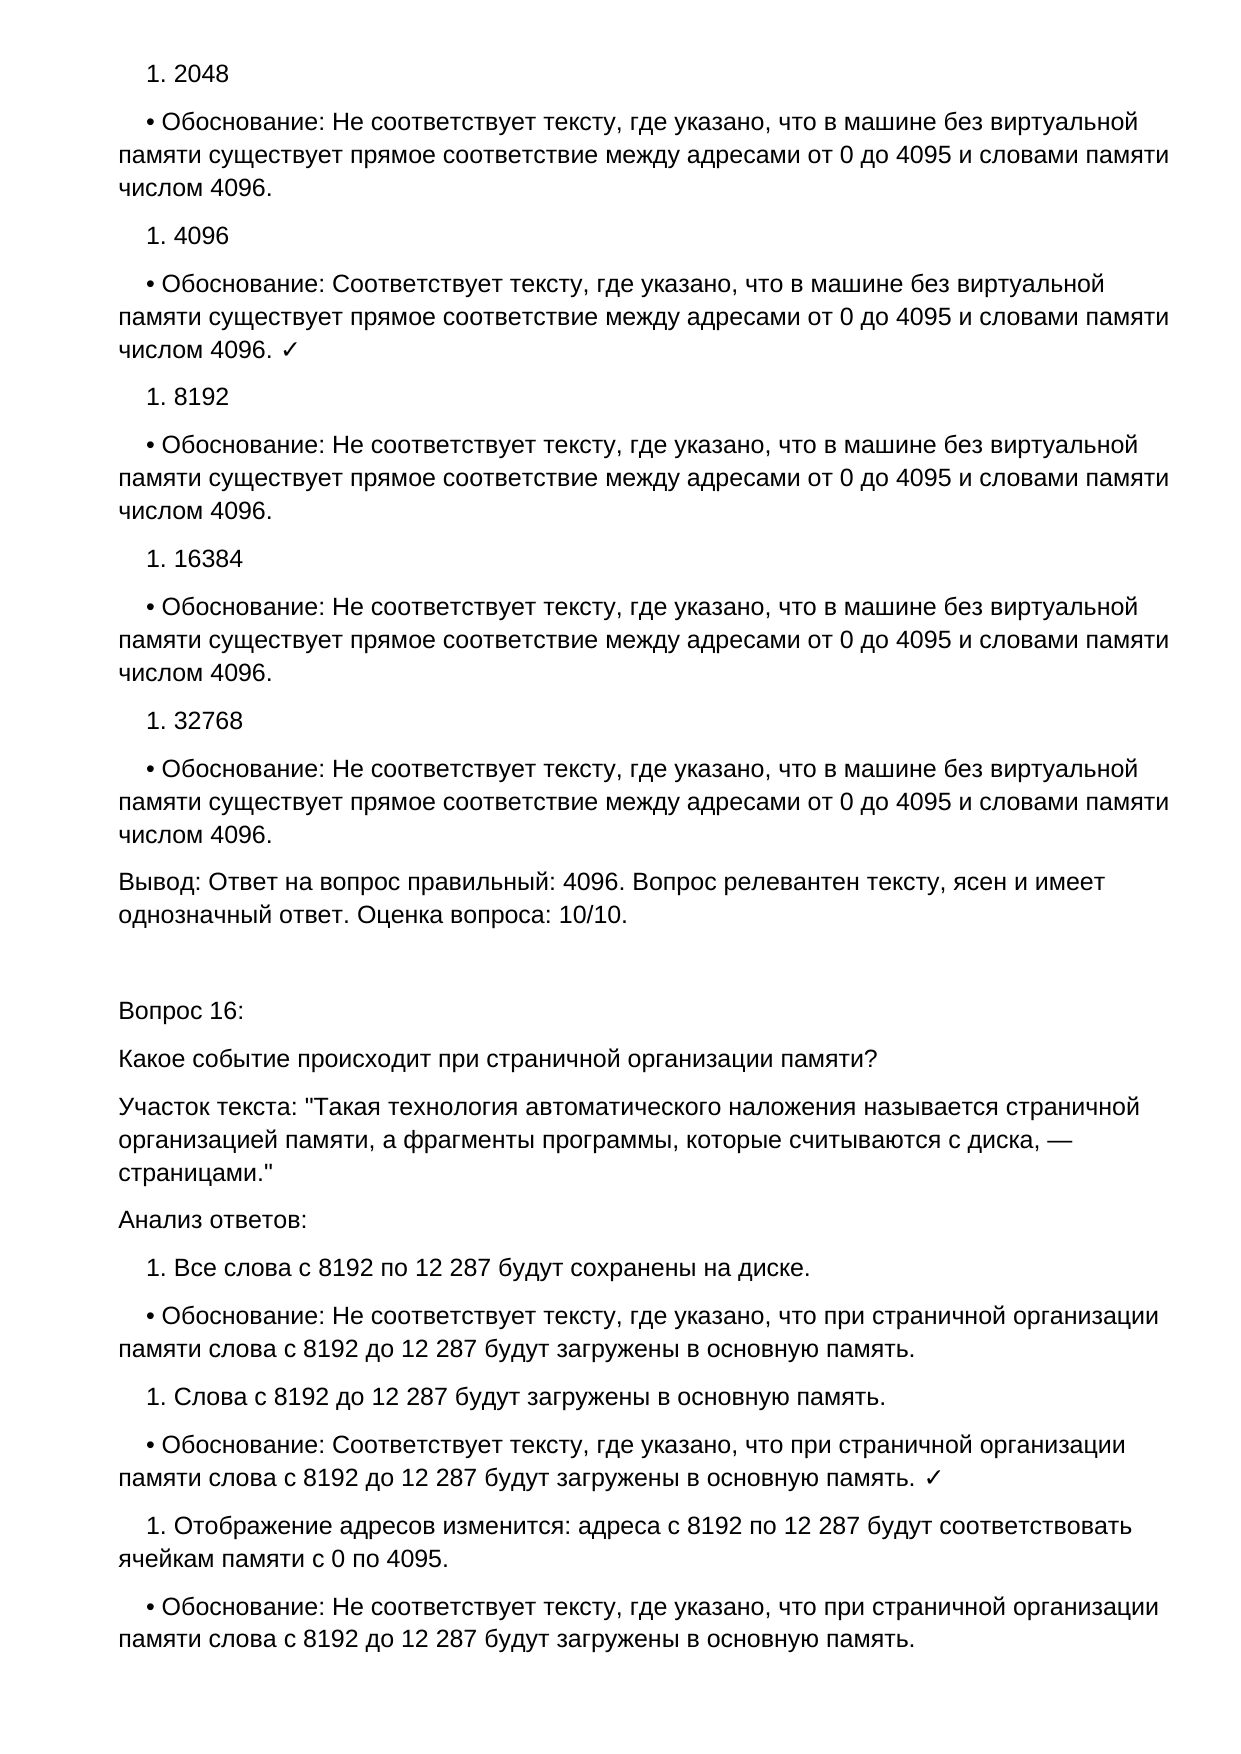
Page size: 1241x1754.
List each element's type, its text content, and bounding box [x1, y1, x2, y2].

text • Обоснование: Не соответствует тексту, где указано, что в машине без виртуальной памяти существует прямое соответствие между адресами от 0 до 4095 и словами памяти числом 4096. [118, 430, 1181, 525]
text 1. 4096 [118, 221, 1181, 249]
text Вывод: Ответ на вопрос правильный: 4096. Вопрос релевантен тексту, ясен и имеет однозначный ответ. Оценка вопроса: 10/10. [118, 867, 1181, 929]
text Анализ ответов: [118, 1206, 1181, 1234]
text 1. 32768 [118, 706, 1181, 734]
text 1. 16384 [118, 544, 1181, 573]
text • Обоснование: Не соответствует тексту, где указано, что в машине без виртуальной памяти существует прямое соответствие между адресами от 0 до 4095 и словами памяти числом 4096. [118, 107, 1181, 202]
text Участок текста: "Такая технология автоматического наложения называется страничной организацией памяти, а фрагменты программы, которые считываются с диска, — страницами." [118, 1092, 1181, 1186]
text 1. 2048 [118, 59, 1181, 88]
text 1. 8192 [118, 382, 1181, 411]
text • Обоснование: Не соответствует тексту, где указано, что в машине без виртуальной памяти существует прямое соответствие между адресами от 0 до 4095 и словами памяти числом 4096. [118, 592, 1181, 687]
text Какое событие происходит при страничной организации памяти? [118, 1044, 1181, 1073]
text 1. Отображение адресов изменится: адреса с 8192 по 12 287 будут соответствовать ячейкам памяти с 0 по 4095. [118, 1511, 1181, 1572]
text • Обоснование: Соответствует тексту, где указано, что в машине без виртуальной памяти существует прямое соответствие между адресами от 0 до 4095 и словами памяти числом 4096. ✓ [118, 268, 1181, 363]
text Вопрос 16: [118, 996, 1181, 1025]
text 1. Слова с 8192 до 12 287 будут загружены в основную память. [118, 1382, 1181, 1411]
text • Обоснование: Не соответствует тексту, где указано, что при страничной организации памяти слова с 8192 до 12 287 будут загружены в основную память. [118, 1301, 1181, 1363]
text • Обоснование: Не соответствует тексту, где указано, что при страничной организации памяти слова с 8192 до 12 287 будут загружены в основную память. [118, 1591, 1181, 1653]
text • Обоснование: Соответствует тексту, где указано, что при страничной организации памяти слова с 8192 до 12 287 будут загружены в основную память. ✓ [118, 1430, 1181, 1492]
text 1. Все слова с 8192 по 12 287 будут сохранены на диске. [118, 1253, 1181, 1282]
text • Обоснование: Не соответствует тексту, где указано, что в машине без виртуальной памяти существует прямое соответствие между адресами от 0 до 4095 и словами памяти числом 4096. [118, 753, 1181, 848]
